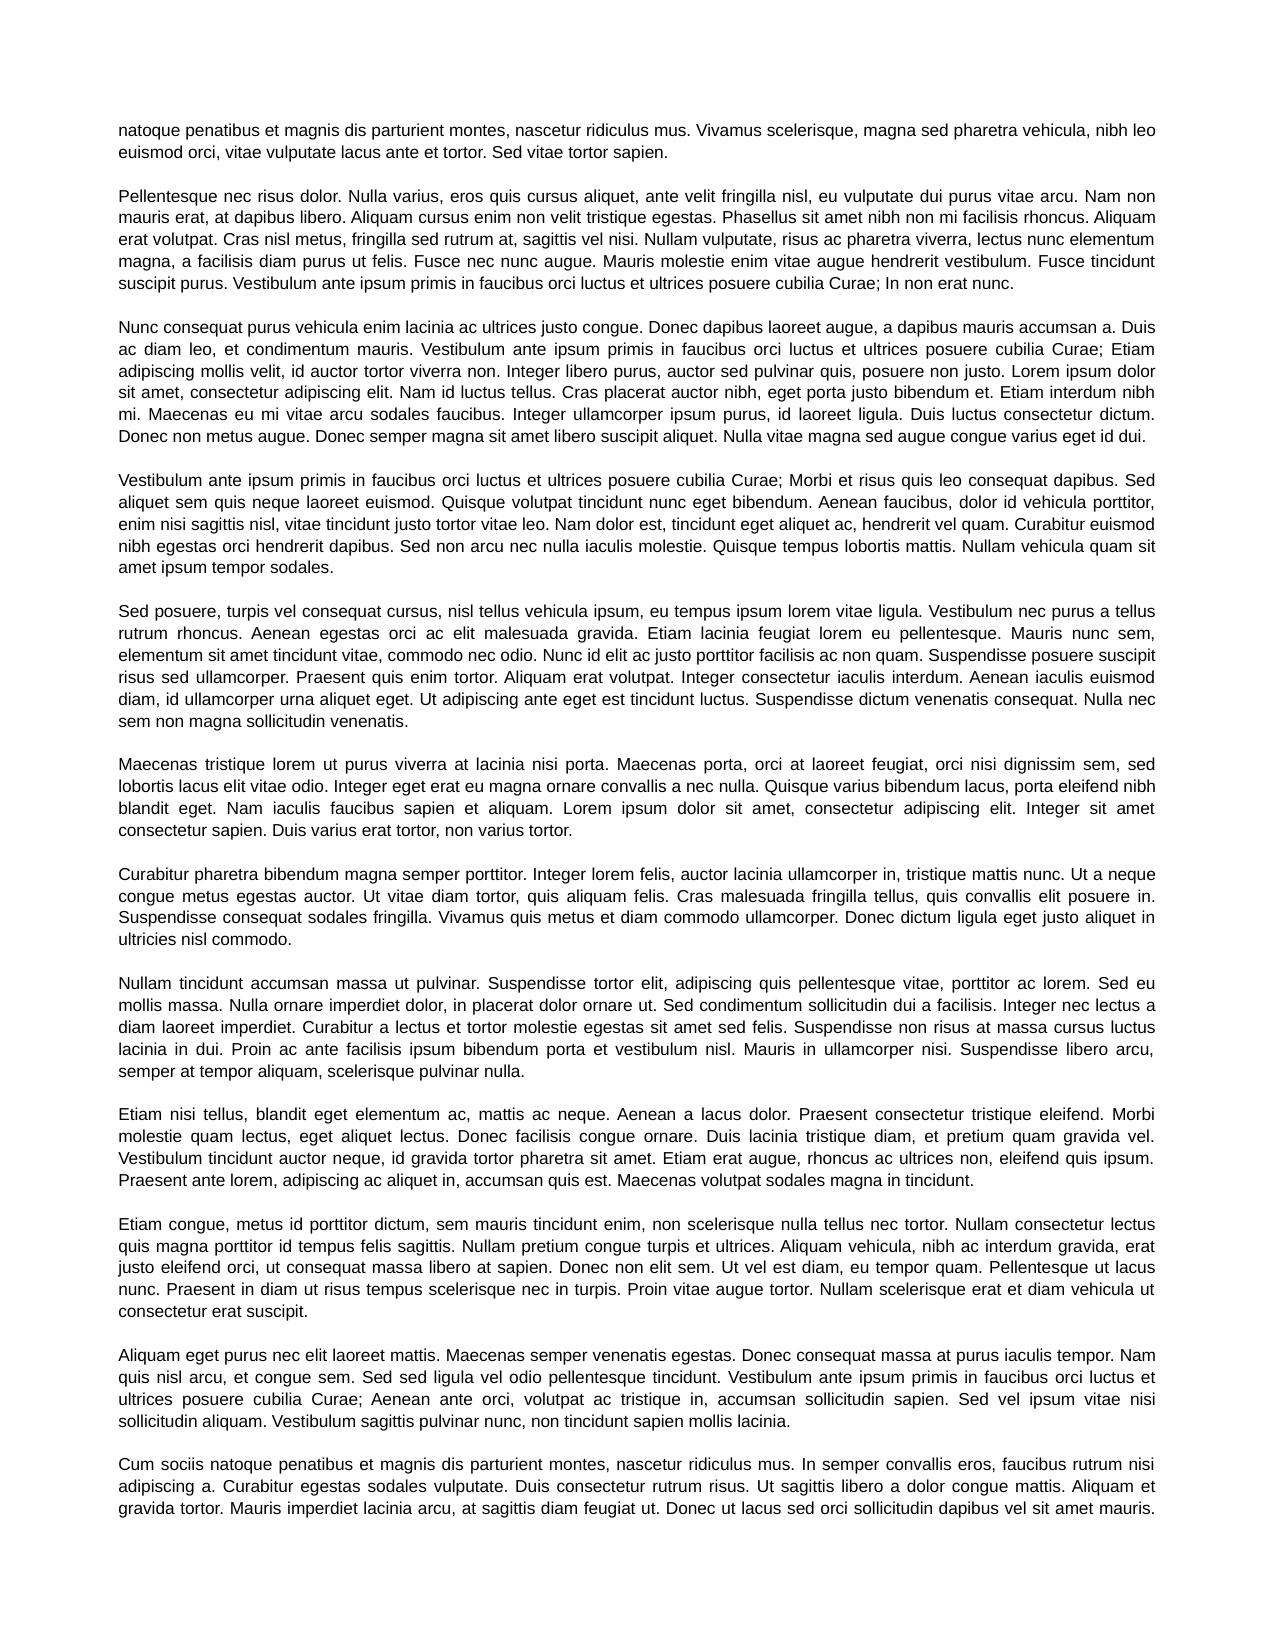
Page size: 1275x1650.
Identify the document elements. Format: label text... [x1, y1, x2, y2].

text Sed posuere, turpis vel consequat cursus, nisl tellus vehicula ipsum, eu tempus ipsum lorem vitae ligula. Vestibulum nec purus a tellus rutrum rhoncus. Aenean egestas orci ac elit malesuada gravida. Etiam lacinia feugiat lorem eu pellentesque. Mauris nunc sem, elementum sit amet tincidunt vitae, commodo nec odio. Nunc id elit ac justo porttitor facilisis ac non quam. Suspendisse posuere suscipit risus sed ullamcorper. Praesent quis enim tortor. Aliquam erat volutpat. Integer consectetur iaculis interdum. Aenean iaculis euismod diam, id ullamcorper urna aliquet eget. Ut adipiscing ante eget est tincidunt luctus. Suspendisse dictum venenatis consequat. Nulla nec sem non magna sollicitudin venenatis. [118, 599, 1157, 731]
text natoque penatibus et magnis dis parturient montes, nascetur ridiculus mus. Vivamus scelerisque, magna sed pharetra vehicula, nibh leo euismod orci, vitae vulputate lacus ante et tortor. Sed vitae tortor sapien. [118, 118, 1157, 162]
text Aliquam eget purus nec elit laoreet mattis. Maecenas semper venenatis egestas. Donec consequat massa at purus iaculis tempor. Nam quis nisl arcu, et congue sem. Sed sed ligula vel odio pellentesque tincidunt. Vestibulum ante ipsum primis in faucibus orci luctus et ultrices posuere cubilia Curae; Aenean ante orci, volutpat ac tristique in, accumsan sollicitudin sapien. Sed vel ipsum vitae nisi sollicitudin aliquam. Vestibulum sagittis pulvinar nunc, non tincidunt sapien mollis lacinia. [118, 1343, 1157, 1431]
text Maecenas tristique lorem ut purus viverra at lacinia nisi porta. Maecenas porta, orci at laoreet feugiat, orci nisi dignissim sem, sed lobortis lacus elit vitae odio. Integer eget erat eu magna ornare convallis a nec nulla. Quisque varius bibendum lacus, porta eleifend nibh blandit eget. Nam iaculis faucibus sapien et aliquam. Lorem ipsum dolor sit amet, consectetur adipiscing elit. Integer sit amet consectetur sapien. Duis varius erat tortor, non varius tortor. [118, 752, 1157, 840]
text Etiam congue, metus id porttitor dictum, sem mauris tincidunt enim, non scelerisque nulla tellus nec tortor. Nullam consectetur lectus quis magna porttitor id tempus felis sagittis. Nullam pretium congue turpis et ultrices. Aliquam vehicula, nibh ac interdum gravida, erat justo eleifend orci, ut consequat massa libero at sapien. Donec non elit sem. Ut vel est diam, eu tempor quam. Pellentesque ut lacus nunc. Praesent in diam ut risus tempus scelerisque nec in turpis. Proin vitae augue tortor. Nullam scelerisque erat et diam vehicula ut consectetur erat suscipit. [118, 1212, 1157, 1321]
text Etiam nisi tellus, blandit eget elementum ac, mattis ac neque. Aenean a lacus dolor. Praesent consectetur tristique eleifend. Morbi molestie quam lectus, eget aliquet lectus. Donec facilisis congue ornare. Duis lacinia tristique diam, et pretium quam gravida vel. Vestibulum tincidunt auctor neque, id gravida tortor pharetra sit amet. Etiam erat augue, rhoncus ac ultrices non, eleifend quis ipsum. Praesent ante lorem, adipiscing ac aliquet in, accumsan quis est. Maecenas volutpat sodales magna in tincidunt. [118, 1102, 1157, 1190]
text Vestibulum ante ipsum primis in faucibus orci luctus et ultrices posuere cubilia Curae; Morbi et risus quis leo consequat dapibus. Sed aliquet sem quis neque laoreet euismod. Quisque volutpat tincidunt nunc eget bibendum. Aenean faucibus, dolor id vehicula porttitor, enim nisi sagittis nisl, vitae tincidunt justo tortor vitae leo. Nam dolor est, tincidunt eget aliquet ac, hendrerit vel quam. Curabitur euismod nibh egestas orci hendrerit dapibus. Sed non arcu nec nulla iaculis molestie. Quisque tempus lobortis mattis. Nullam vehicula quam sit amet ipsum tempor sodales. [118, 468, 1157, 577]
text Nunc consequat purus vehicula enim lacinia ac ultrices justo congue. Donec dapibus laoreet augue, a dapibus mauris accumsan a. Duis ac diam leo, et condimentum mauris. Vestibulum ante ipsum primis in faucibus orci luctus et ultrices posuere cubilia Curae; Etiam adipiscing mollis velit, id auctor tortor viverra non. Integer libero purus, auctor sed pulvinar quis, posuere non justo. Lorem ipsum dolor sit amet, consectetur adipiscing elit. Nam id luctus tellus. Cras placerat auctor nibh, eget porta justo bibendum et. Etiam interdum nibh mi. Maecenas eu mi vitae arcu sodales faucibus. Integer ullamcorper ipsum purus, id laoreet ligula. Duis luctus consectetur dictum. Donec non metus augue. Donec semper magna sit amet libero suscipit aliquet. Nulla vitae magna sed augue congue varius eget id dui. [118, 315, 1157, 446]
text Nullam tincidunt accumsan massa ut pulvinar. Suspendisse tortor elit, adipiscing quis pellentesque vitae, porttitor ac lorem. Sed eu mollis massa. Nulla ornare imperdiet dolor, in placerat dolor ornare ut. Sed condimentum sollicitudin dui a facilisis. Integer nec lectus a diam laoreet imperdiet. Curabitur a lectus et tortor molestie egestas sit amet sed felis. Suspendisse non risus at massa cursus luctus lacinia in dui. Proin ac ante facilisis ipsum bibendum porta et vestibulum nisl. Mauris in ullamcorper nisi. Suspendisse libero arcu, semper at tempor aliquam, scelerisque pulvinar nulla. [118, 971, 1157, 1081]
text Curabitur pharetra bibendum magna semper porttitor. Integer lorem felis, auctor lacinia ullamcorper in, tristique mattis nunc. Ut a neque congue metus egestas auctor. Ut vitae diam tortor, quis aliquam felis. Cras malesuada fringilla tellus, quis convallis elit posuere in. Suspendisse consequat sodales fringilla. Vivamus quis metus et diam commodo ullamcorper. Donec dictum ligula eget justo aliquet in ultricies nisl commodo. [118, 862, 1157, 949]
text Pellentesque nec risus dolor. Nulla varius, eros quis cursus aliquet, ante velit fringilla nisl, eu vulputate dui purus vitae arcu. Nam non mauris erat, at dapibus libero. Aliquam cursus enim non velit tristique egestas. Phasellus sit amet nibh non mi facilisis rhoncus. Aliquam erat volutpat. Cras nisl metus, fringilla sed rutrum at, sagittis vel nisi. Nullam vulputate, risus ac pharetra viverra, lectus nunc elementum magna, a facilisis diam purus ut felis. Fusce nec nunc augue. Mauris molestie enim vitae augue hendrerit vestibulum. Fusce tincidunt suscipit purus. Vestibulum ante ipsum primis in faucibus orci luctus et ultrices posuere cubilia Curae; In non erat nunc. [118, 184, 1157, 293]
text Cum sociis natoque penatibus et magnis dis parturient montes, nascetur ridiculus mus. In semper convallis eros, faucibus rutrum nisi adipiscing a. Curabitur egestas sodales vulputate. Duis consectetur rutrum risus. Ut sagittis libero a dolor congue mattis. Aliquam et gravida tortor. Mauris imperdiet lacinia arcu, at sagittis diam feugiat ut. Donec ut lacus sed orci sollicitudin dapibus vel sit amet mauris. [118, 1452, 1157, 1518]
